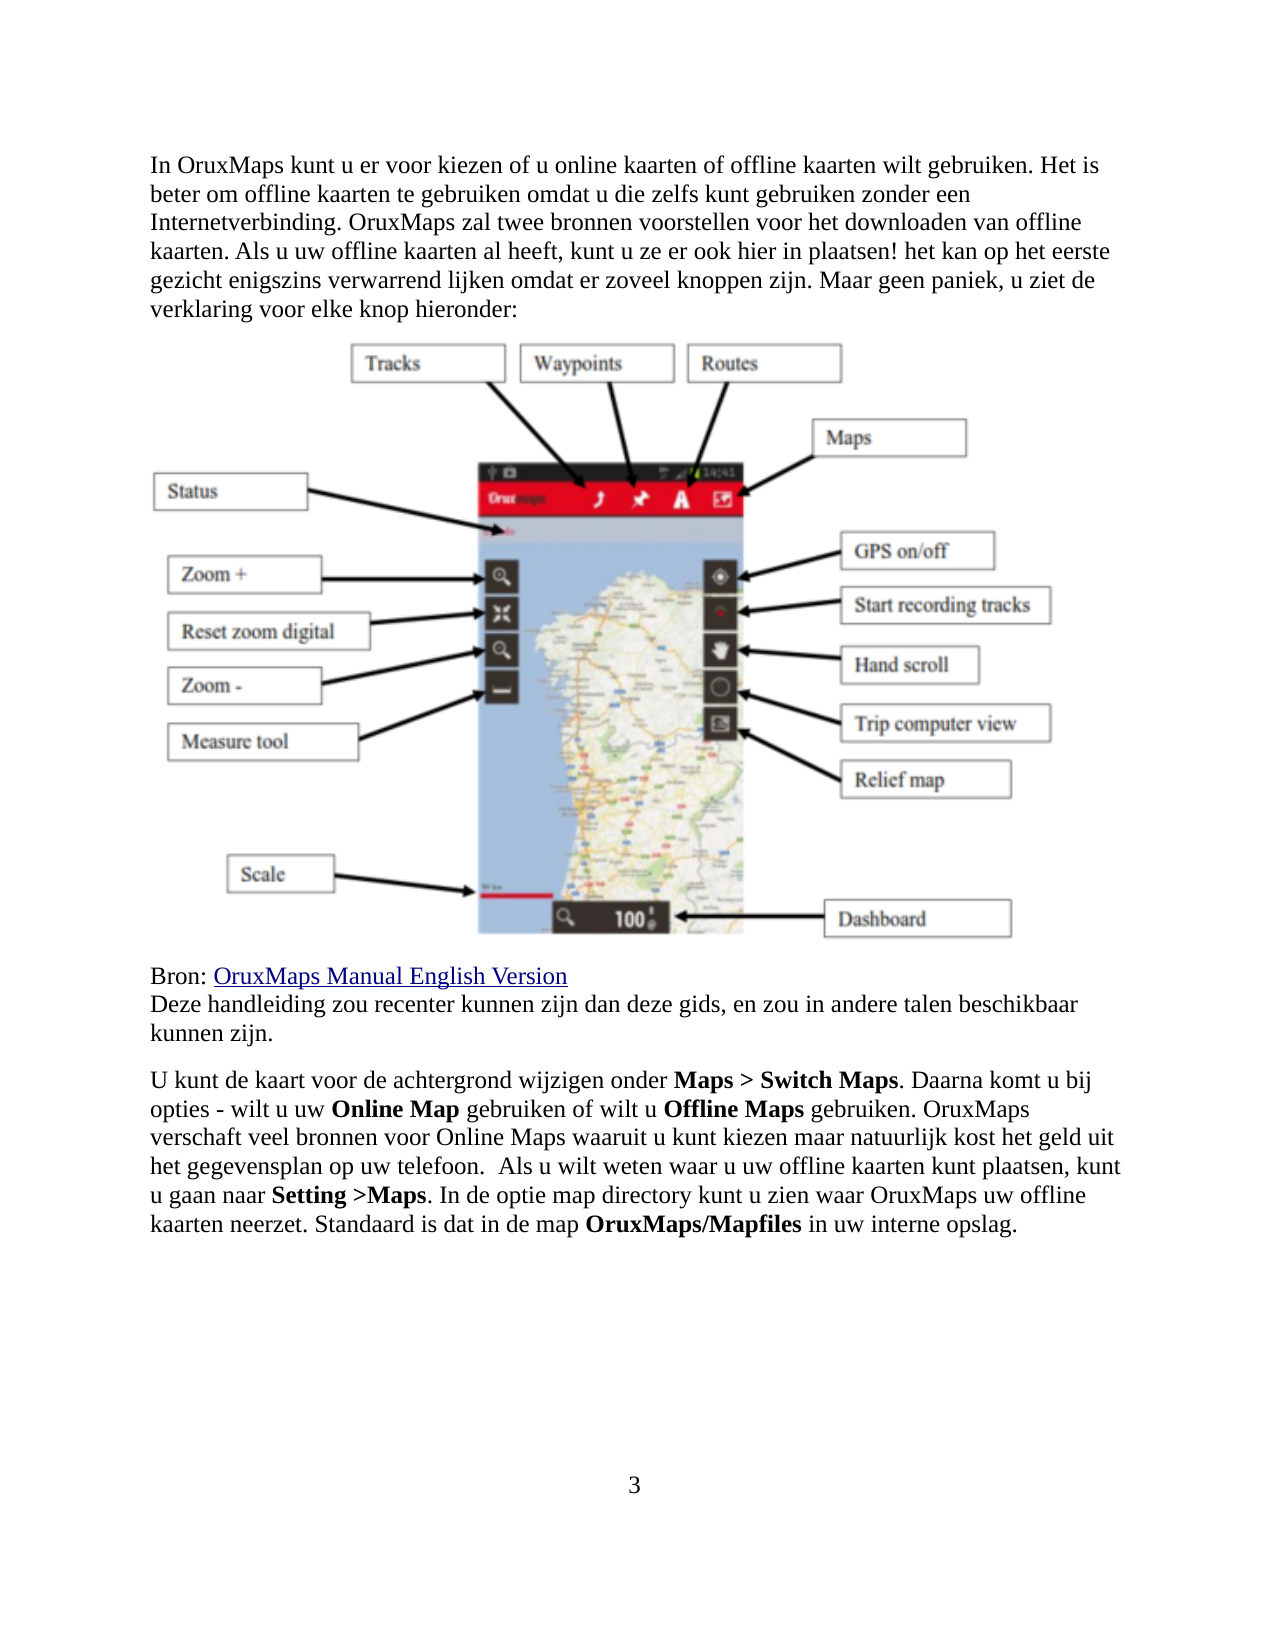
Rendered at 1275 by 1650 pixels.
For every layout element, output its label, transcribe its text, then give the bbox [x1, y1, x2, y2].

text U kunt de kaart voor de achtergrond wijzigen onder Maps > Switch Maps. Daarna komt u bij opties - wilt u uw Online Map gebruiken of wilt u Offline Maps gebruiken. OruxMaps verschaft veel bronnen voor Online Maps waaruit u kunt kiezen maar natuurlijk kost het geld uit het gegevensplan op uw telefoon. Als u wilt weten waar u uw offline kaarten kunt plaatsen, kunt u gaan naar Setting >Maps. In de optie map directory kunt u zien waar OruxMaps uw offline kaarten neerzet. Standaard is dat in de map OruxMaps/Mapfiles in uw interne opslag. [150, 1065, 1125, 1237]
text In OruxMaps kunt u er voor kiezen of u online kaarten of offline kaarten wilt gebruiken. Het is beter om offline kaarten te gebruiken omdat u die zelfs kunt gebruiken zonder een Internetverbinding. OruxMaps zal twee bronnen voorstellen voor het downloaden van offline kaarten. Als u uw offline kaarten al heeft, kunt u ze er ook hier in plaatsen! het kan op het eerste gezicht enigszins verwarrend lijken omdat er zoveel knoppen zijn. Maar geen paniek, u ziet de verklaring voor elke knop hieronder: [150, 150, 1125, 322]
text Bron: OruxMaps Manual English Version Deze handleiding zou recenter kunnen zijn dan deze gids, en zou in andere talen beschikbaar kunnen zijn. [150, 961, 1125, 1047]
picture [150, 340, 1058, 943]
